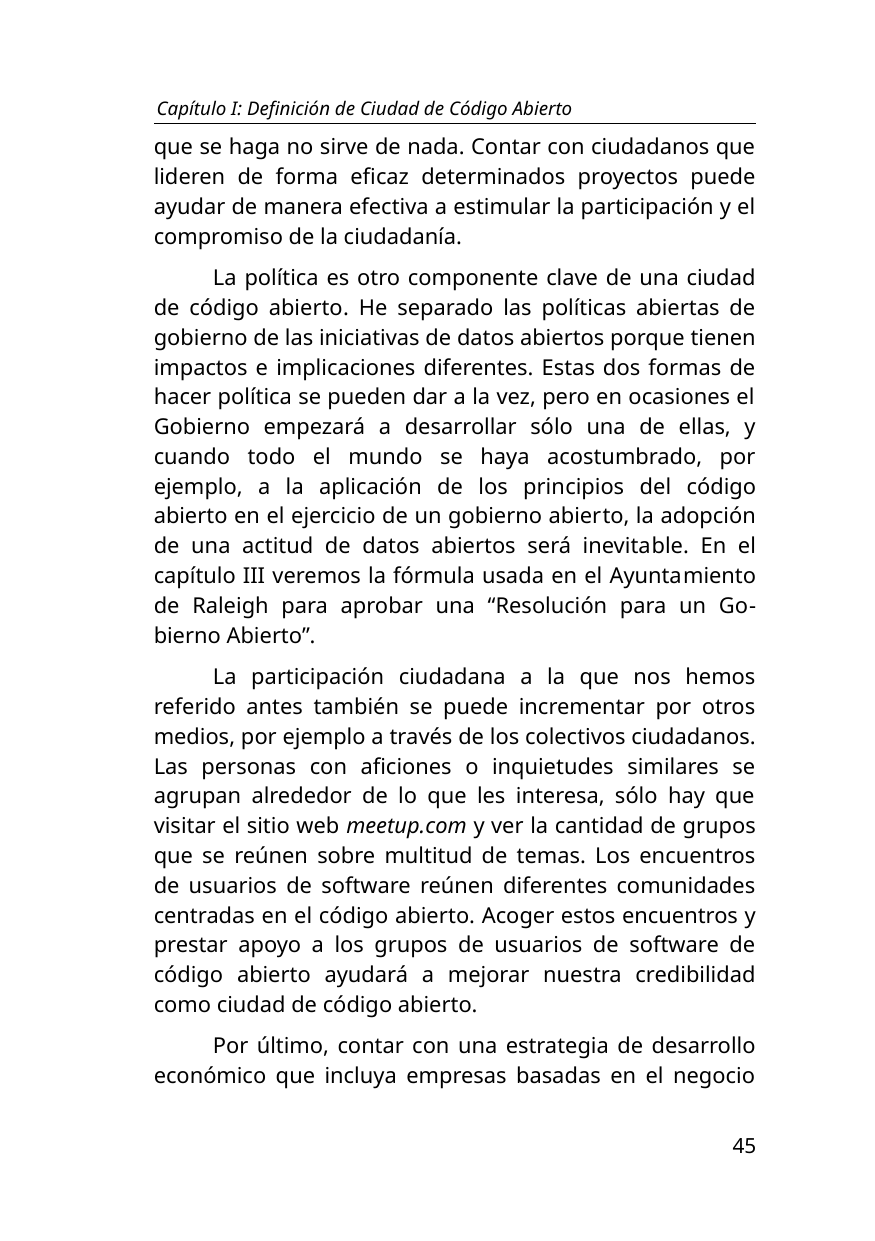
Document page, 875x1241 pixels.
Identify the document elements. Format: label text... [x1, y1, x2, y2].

text La participación ciudadana a la que nos hemos referido antes también se puede incrementar por otros medios, por ejemplo a través de los colectivos ciudadanos. Las personas con aficiones o inquietudes similares se agrupan alrededor de lo que les interesa, sólo hay que visitar el sitio web meetup.com y ver la cantidad de grupos que se reúnen sobre multitud de temas. Los encuentros de usuarios de software reúnen diferentes comunidades centradas en el código abier­to. Acoger estos encuentros y prestar apoyo a los grupos de usuarios de software de código abierto ayudará a mejorar nuestra credibilidad como ciudad de código abierto. [153, 661, 756, 1019]
text que se haga no sirve de nada. Contar con ciudadanos que lideren de forma eficaz determinados proyectos puede ayudar de manera efectiva a estimular la participación y el compromiso de la ciudadanía. [153, 131, 756, 250]
text Por último, contar con una estrategia de desarrollo eco­nómico que incluya empresas basadas en el negocio [153, 1031, 756, 1090]
text La política es otro componente clave de una ciudad de código abierto. He separado las políticas abiertas de gobierno de las iniciativas de datos abiertos porque tienen impactos e implicaciones diferentes. Estas dos formas de hacer política se pueden dar a la vez, pero en ocasiones el Gobierno empezará a desarrollar sólo una de ellas, y cuando todo el mundo se haya acostumbrado, por ejemplo, a la aplicación de los prin­cipios del código abierto en el ejercicio de un gobierno abier­to, la adopción de una actitud de datos abiertos será inevita­ble. En el capítulo III veremos la fórmula usada en el Ayunta­miento de Raleigh para aprobar una “Resolución para un Go­bierno Abierto”. [153, 262, 756, 649]
